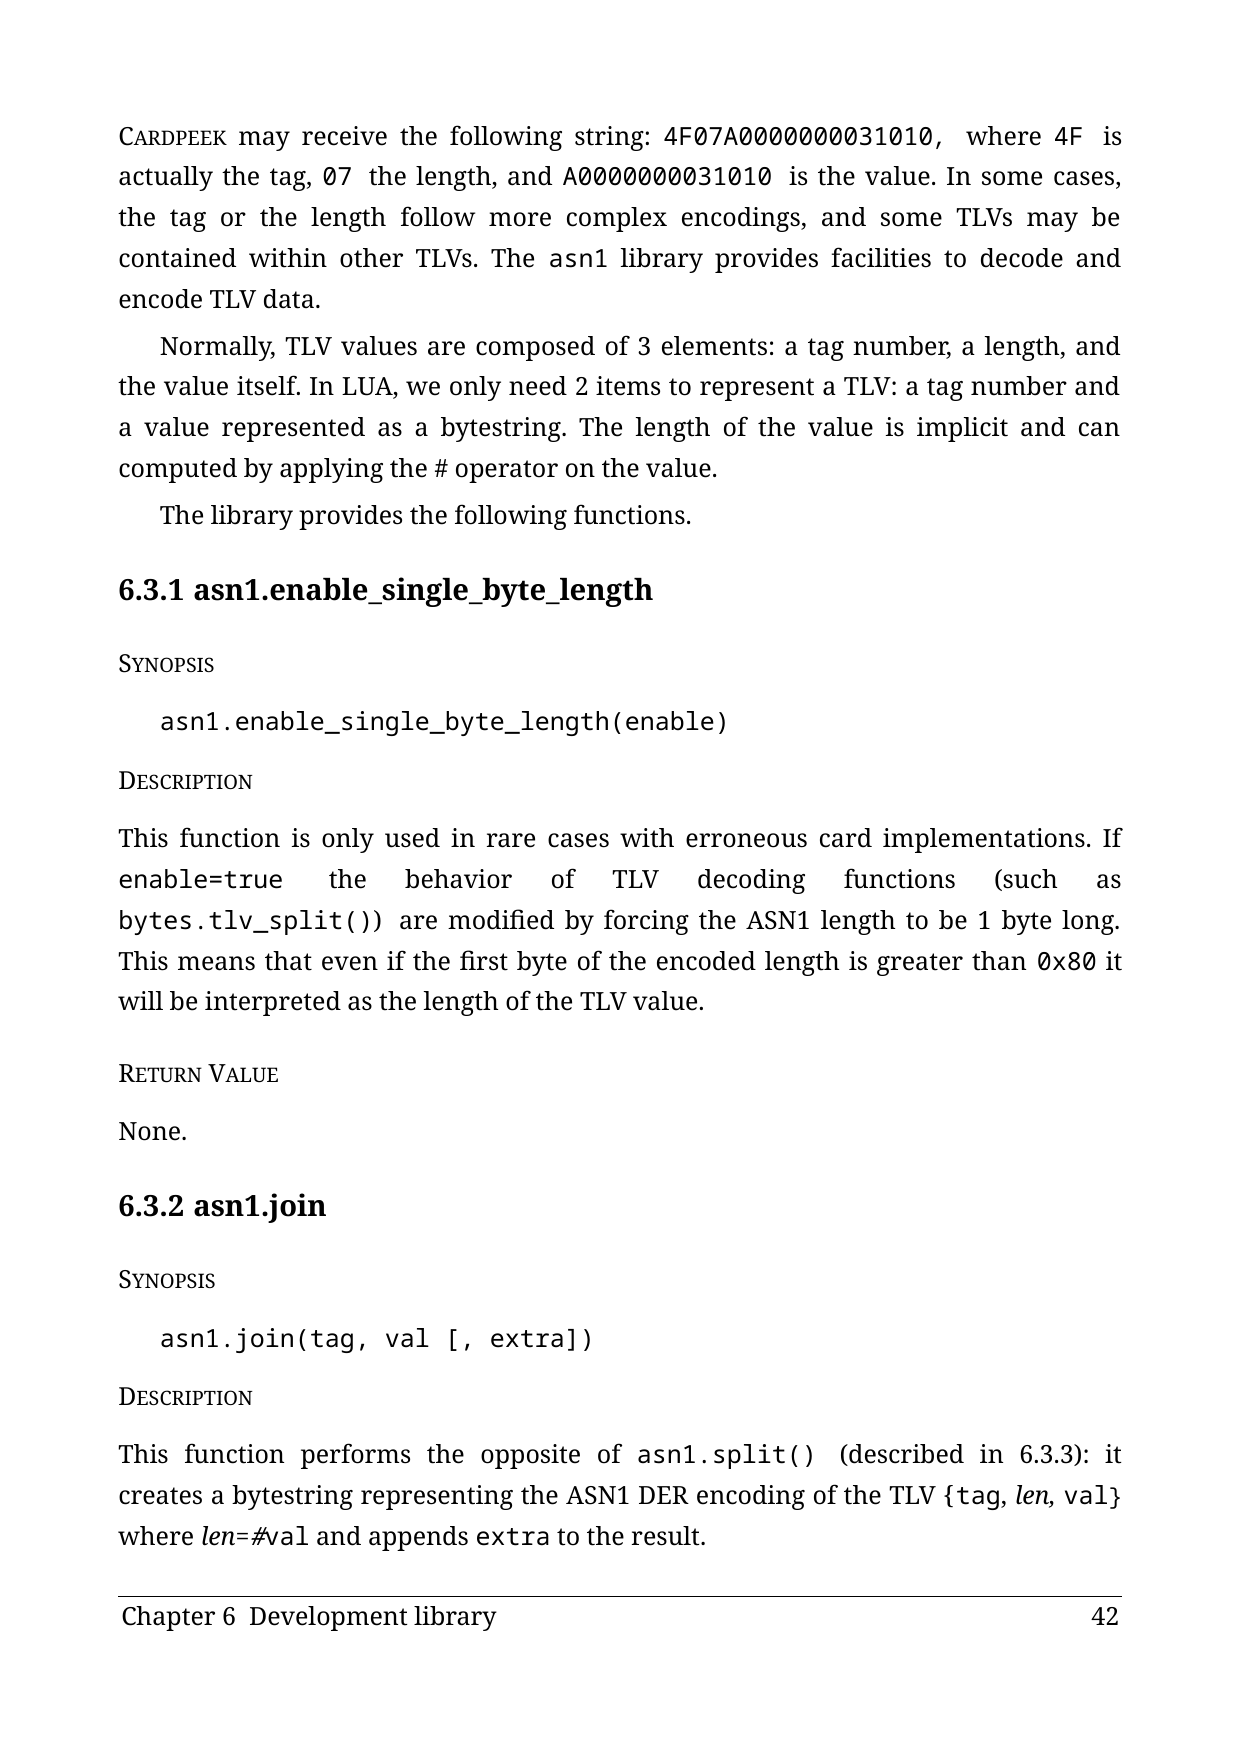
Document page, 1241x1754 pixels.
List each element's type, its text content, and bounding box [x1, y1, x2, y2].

subtitle Synopsis [118, 1262, 1122, 1296]
text Normally, TLV values are composed of 3 elements: a tag number, a length, and the value itself. In LUA, we only need 2 items to represent a TLV: a tag number and a value represented as a bytestring. The length of the value is implicit and can computed by applying the # operator on the value. [118, 328, 1122, 485]
text The library provides the following functions. [118, 497, 1122, 532]
subtitle asn1.join [118, 1185, 1122, 1225]
text asn1.join(tag, val [, extra]) [159, 1320, 1122, 1354]
text Cardpeek may receive the following string: 4F07A0000000031010, where 4F is actually the tag, 07 the length, and A0000000031010 is the value. In some cases, the tag or the length follow more complex encodings, and some TLVs may be contained within other TLVs. The asn1 library provides facilities to decode and encode TLV data. [118, 118, 1122, 316]
subtitle asn1.enable_single_byte_length [118, 569, 1122, 609]
subtitle Synopsis [118, 646, 1122, 680]
text None. [118, 1114, 1122, 1148]
subtitle Description [118, 763, 1122, 796]
subtitle Description [118, 1379, 1122, 1413]
subtitle Return Value [118, 1056, 1122, 1089]
text This function performs the opposite of asn1.split() (described in 6.3.3): it creates a bytestring representing the ASN1 DER encoding of the TLV {tag, len, val} where len=#val and appends extra to the result. [118, 1437, 1122, 1553]
text This function is only used in rare cases with erroneous card implementations. If enable=true the behavior of TLV decoding functions (such as bytes.tlv_split()) are modified by forcing the ASN1 length to be 1 byte long. This means that even if the first byte of the encoded length is greater than 0x80 it will be interpreted as the length of the TLV value. [118, 821, 1122, 1018]
text asn1.enable_single_byte_length(enable) [159, 704, 1122, 738]
